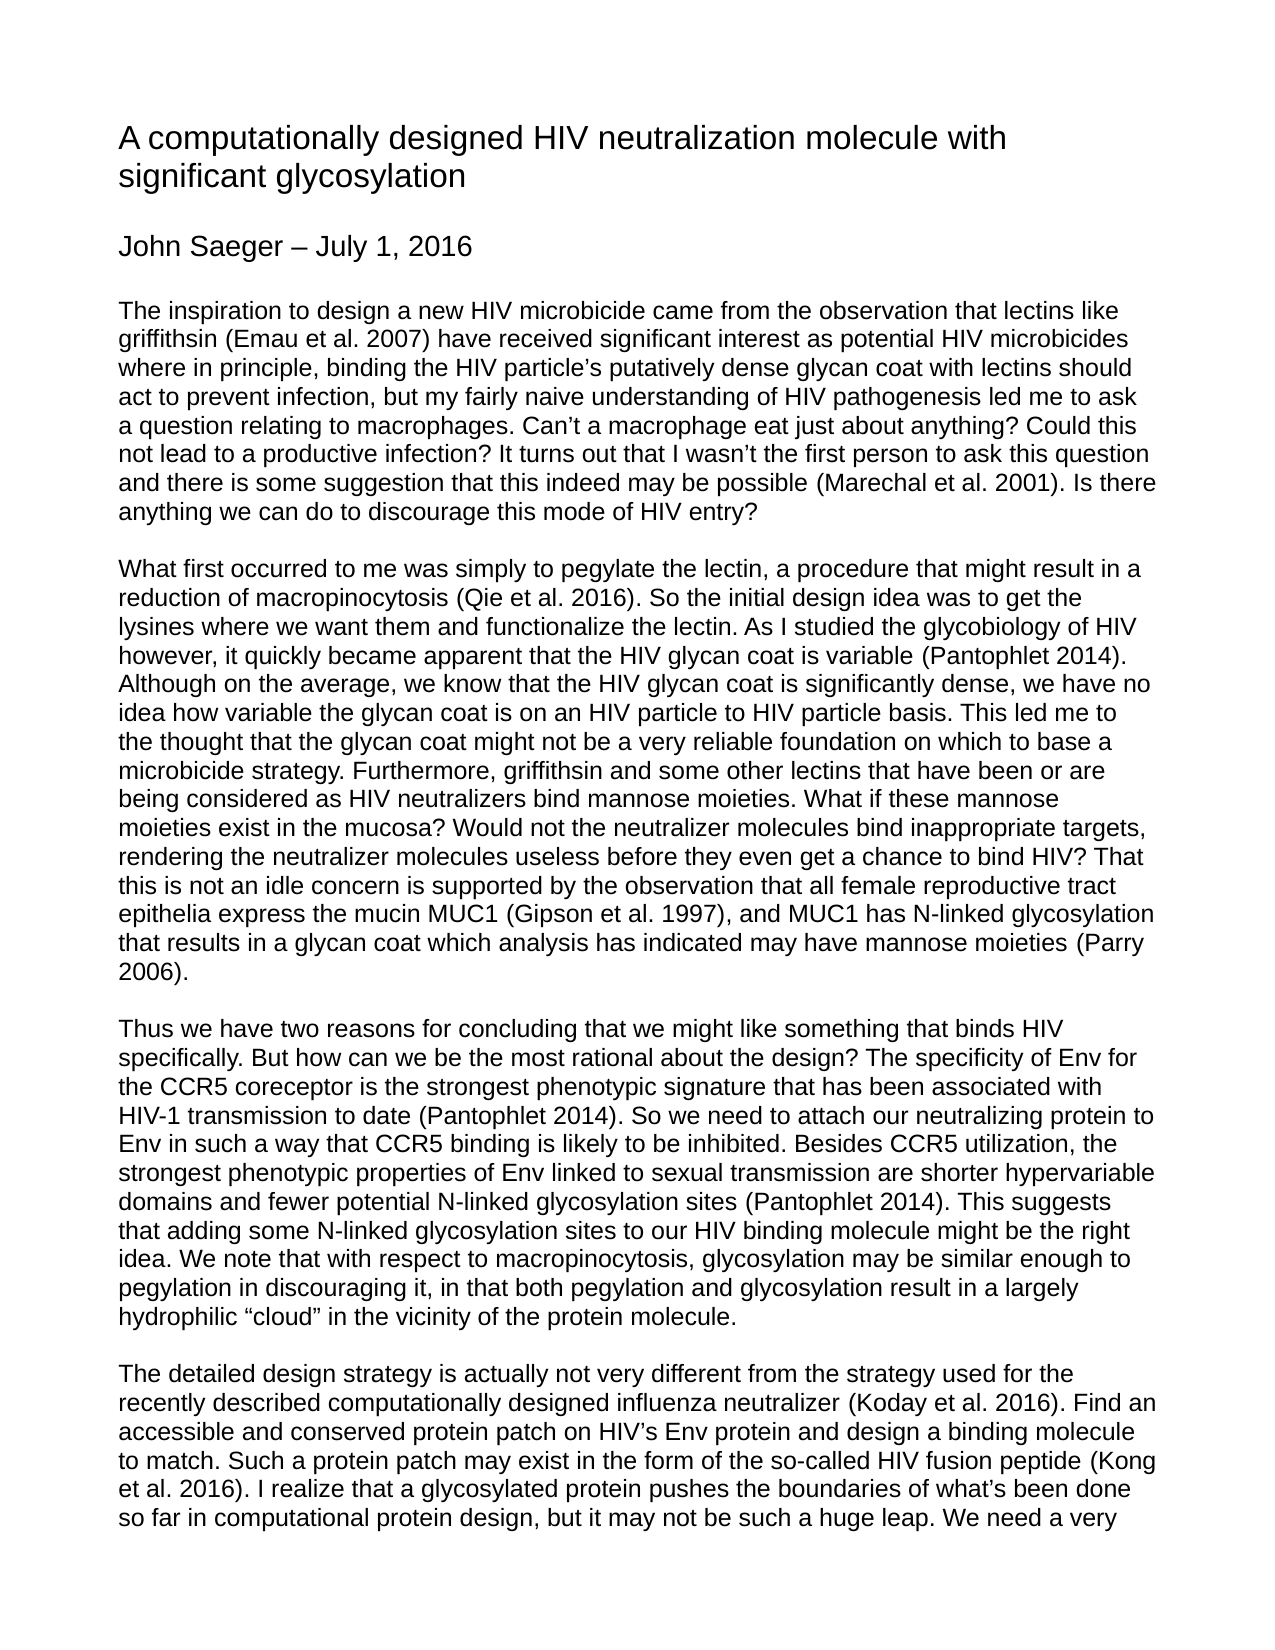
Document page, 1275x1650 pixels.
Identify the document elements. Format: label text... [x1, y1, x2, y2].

text The detailed design strategy is actually not very different from the strategy used for the recently described computationally designed influenza neutralizer (Koday et al. 2016). Find an accessible and conserved protein patch on HIV’s Env protein and design a binding molecule to match. Such a protein patch may exist in the form of the so-called HIV fusion peptide (Kong et al. 2016). I realize that a glycosylated protein pushes the boundaries of what’s been done so far in computational protein design, but it may not be such a huge leap. We need a very [118, 1359, 1157, 1532]
text The inspiration to design a new HIV microbicide came from the observation that lectins like griffithsin (Emau et al. 2007) have received significant interest as potential HIV microbicides where in principle, binding the HIV particle’s putatively dense glycan coat with lectins should act to prevent infection, but my fairly naive understanding of HIV pathogenesis led me to ask a question relating to macrophages. Can’t a macrophage eat just about anything? Could this not lead to a productive infection? It turns out that I wasn’t the first person to ask this question and there is some suggestion that this indeed may be possible (Marechal et al. 2001). Is there anything we can do to discourage this mode of HIV entry? [118, 296, 1157, 526]
text Thus we have two reasons for concluding that we might like something that binds HIV specifically. But how can we be the most rational about the design? The specificity of Env for the CCR5 coreceptor is the strongest phenotypic signature that has been associated with HIV-1 transmission to date (Pantophlet 2014). So we need to attach our neutralizing protein to Env in such a way that CCR5 binding is likely to be inhibited. Besides CCR5 utilization, the strongest phenotypic properties of Env linked to sexual transmission are shorter hypervariable domains and fewer potential N-linked glycosylation sites (Pantophlet 2014). This suggests that adding some N-linked glycosylation sites to our HIV binding molecule might be the right idea. We note that with respect to macropinocytosis, glycosylation may be similar enough to pegylation in discouraging it, in that both pegylation and glycosylation result in a largely hydrophilic “cloud” in the vicinity of the protein molecule. [118, 1014, 1157, 1331]
text What first occurred to me was simply to pegylate the lectin, a procedure that might result in a reduction of macropinocytosis (Qie et al. 2016). So the initial design idea was to get the lysines where we want them and functionalize the lectin. As I studied the glycobiology of HIV however, it quickly became apparent that the HIV glycan coat is variable (Pantophlet 2014). Although on the average, we know that the HIV glycan coat is significantly dense, we have no idea how variable the glycan coat is on an HIV particle to HIV particle basis. This led me to the thought that the glycan coat might not be a very reliable foundation on which to base a microbicide strategy. Furthermore, griffithsin and some other lectins that have been or are being considered as HIV neutralizers bind mannose moieties. What if these mannose moieties exist in the mucosa? Would not the neutralizer molecules bind inappropriate targets, rendering the neutralizer molecules useless before they even get a chance to bind HIV? That this is not an idle concern is supported by the observation that all female reproductive tract epithelia express the mucin MUC1 (Gipson et al. 1997), and MUC1 has N-linked glycosylation that results in a glycan coat which analysis has indicated may have mannose moieties (Parry 2006). [118, 554, 1157, 986]
text A computationally designed HIV neutralization molecule with significant glycosylation [118, 118, 1157, 195]
text John Saeger – July 1, 2016 [118, 228, 1157, 262]
